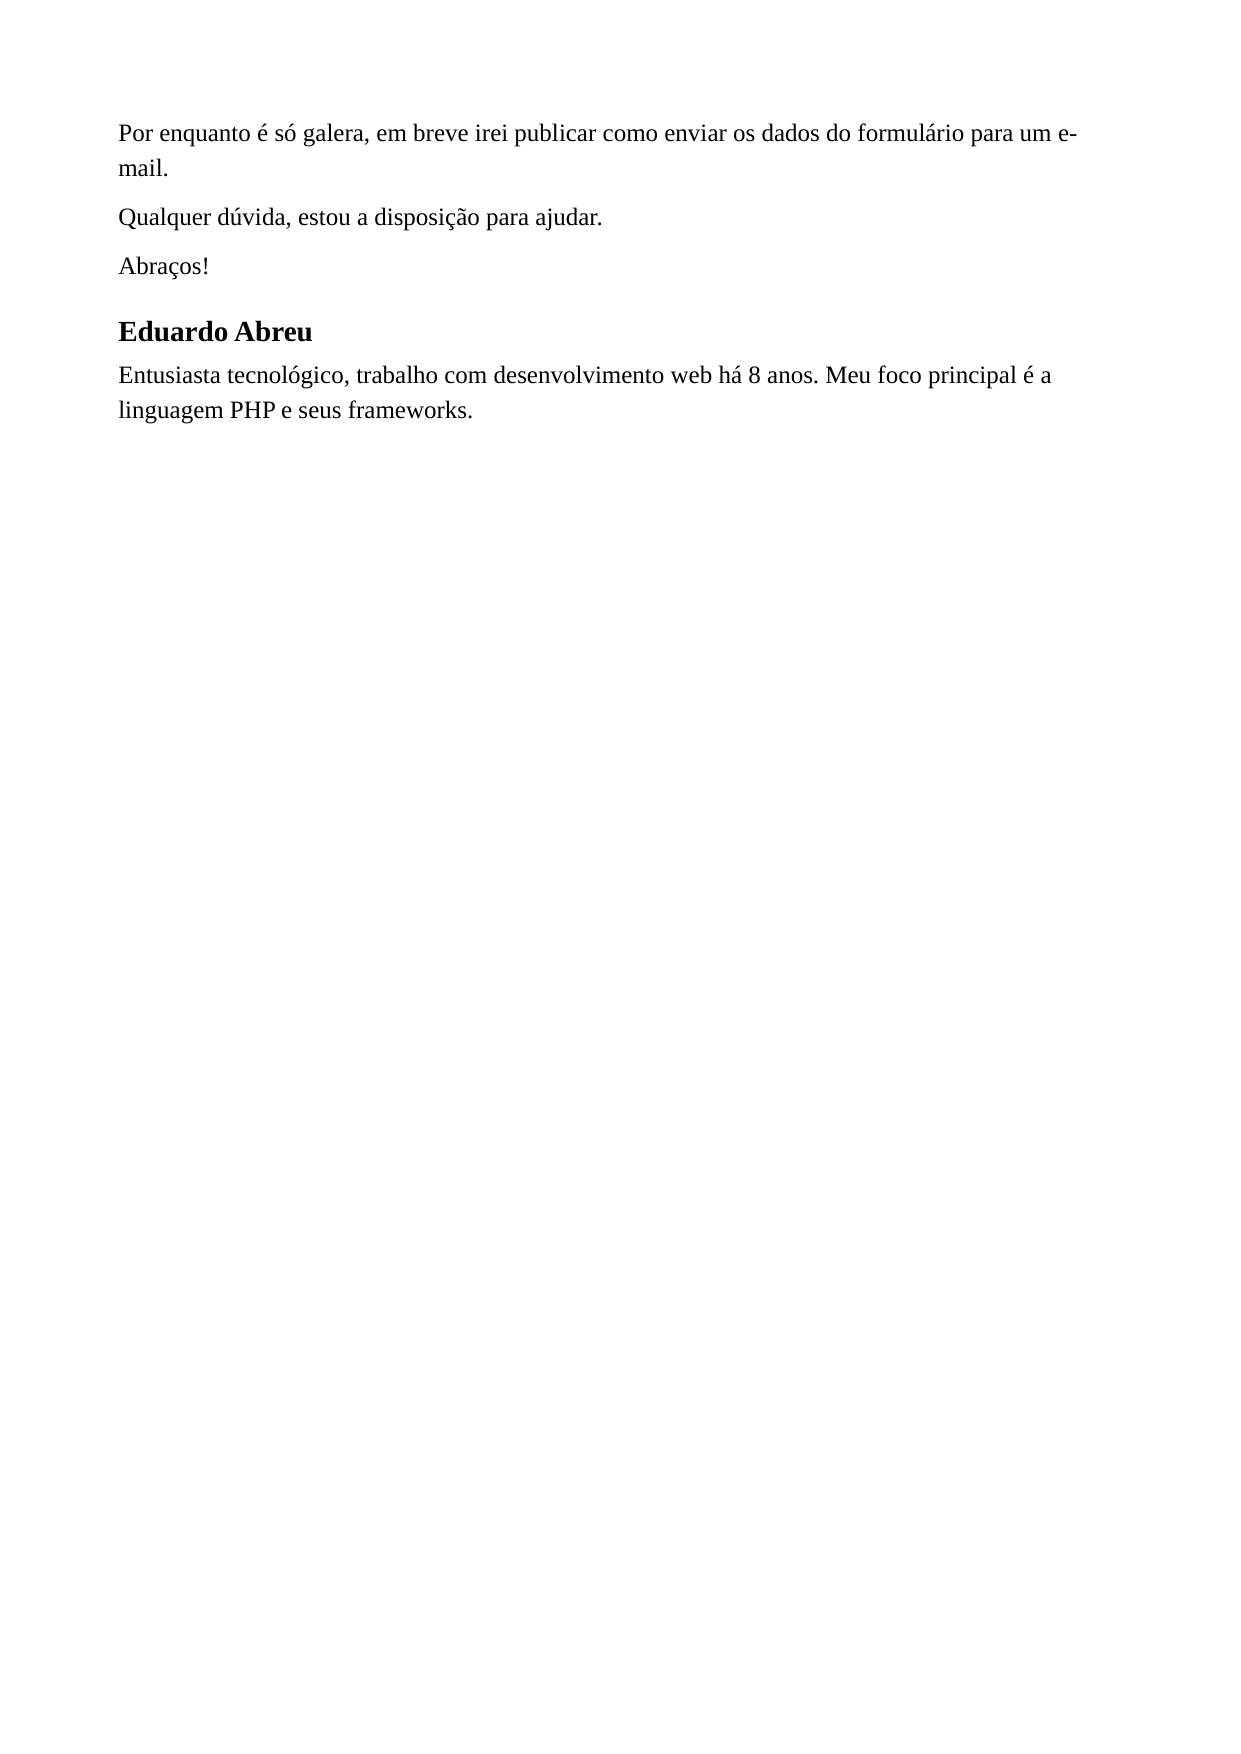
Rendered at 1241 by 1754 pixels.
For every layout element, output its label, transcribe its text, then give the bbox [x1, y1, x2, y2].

subtitle Eduardo Abreu [118, 314, 1122, 348]
text Abraços! [118, 251, 1122, 279]
text Por enquanto é só galera, em breve irei publicar como enviar os dados do formulário para um e-mail. [118, 118, 1122, 181]
text Entusiasta tecnológico, trabalho com desenvolvimento web há 8 anos. Meu foco principal é a linguagem PHP e seus frameworks. [118, 360, 1122, 424]
text Qualquer dúvida, estou a disposição para ajudar. [118, 202, 1122, 230]
